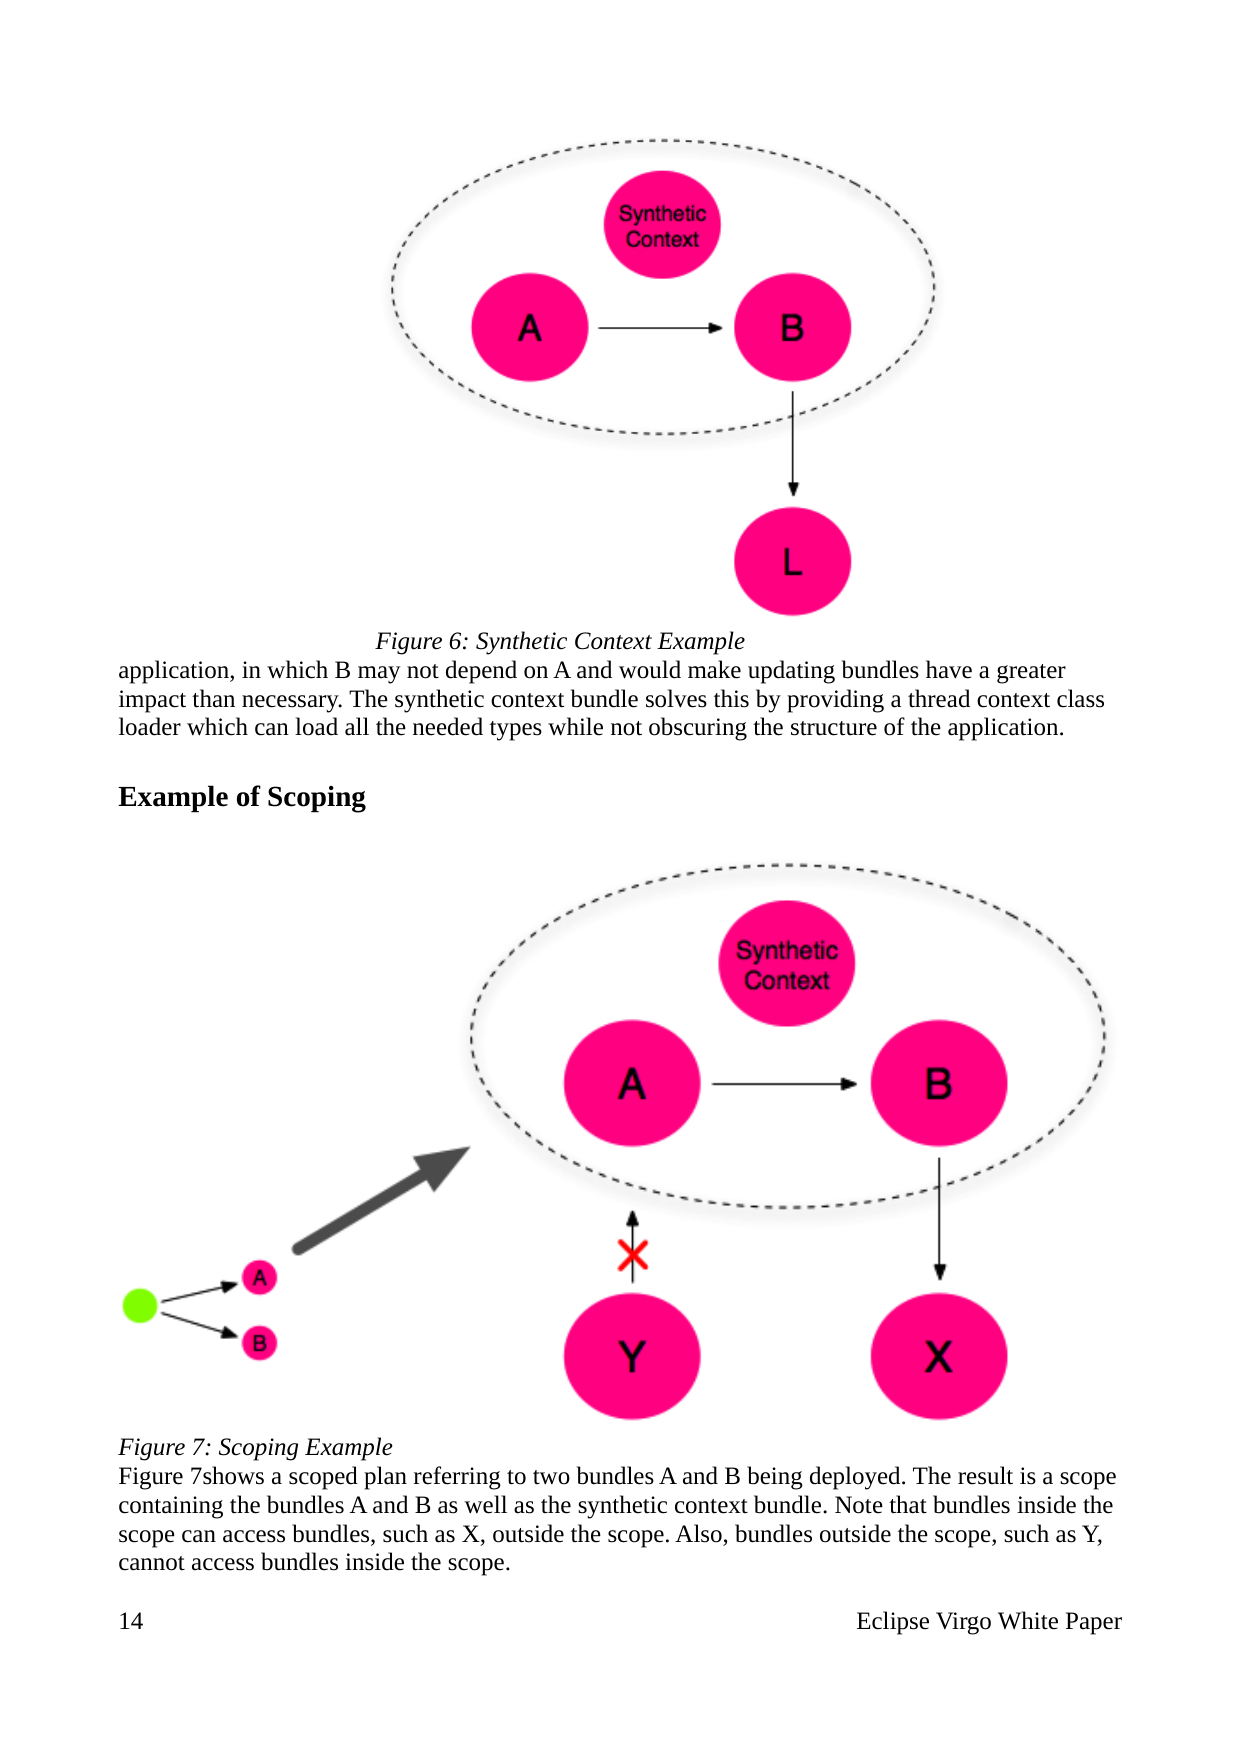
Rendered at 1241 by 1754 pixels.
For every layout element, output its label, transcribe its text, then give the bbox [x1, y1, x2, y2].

text [118, 837, 1122, 853]
picture [375, 130, 950, 627]
text application, in which B may not depend on A and would make updating bundles have a greater impact than necessary. The synthetic context bundle solves this by providing a thread context class loader which can load all the needed types while not obscuring the structure of the application. [118, 118, 1122, 741]
picture [118, 853, 1123, 1433]
text Figure 7shows a scoped plan referring to two bundles A and B being deployed. The result is a scope containing the bundles A and B as well as the synthetic context bundle. Note that bundles inside the scope can access bundles, such as X, outside the scope. Also, bundles outside the scope, such as Y, cannot access bundles inside the scope. [118, 1461, 1122, 1576]
text Figure 7: Scoping Example [118, 1433, 1122, 1461]
text Figure 6: Synthetic Context Example [375, 627, 950, 655]
text [118, 825, 1122, 837]
subtitle Example of Scoping [118, 779, 1122, 812]
